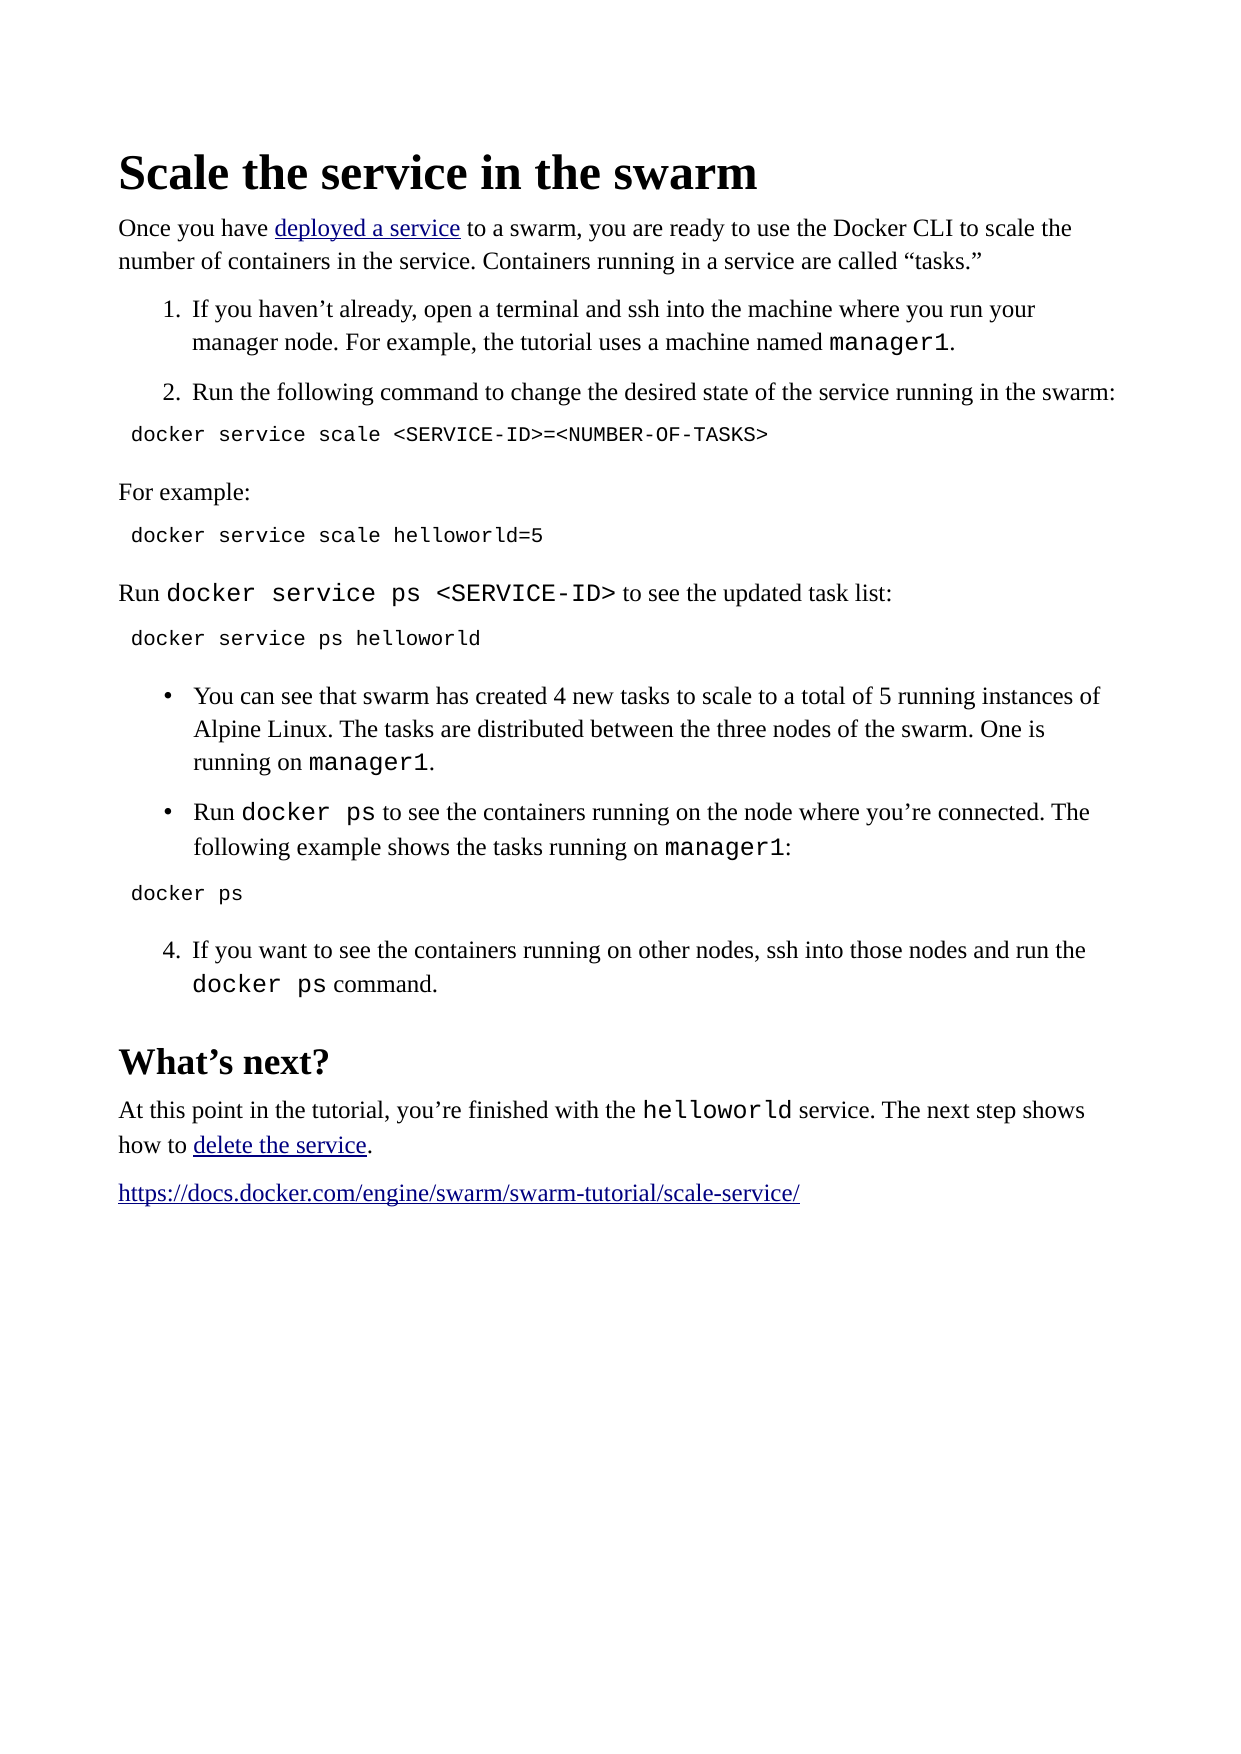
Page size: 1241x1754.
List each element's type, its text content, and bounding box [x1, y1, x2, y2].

text docker ps [118, 882, 1122, 906]
text docker service scale helloworld=5 [118, 525, 1122, 549]
list Run docker ps to see the containers running on the node where you’re connected. The following example shows the tasks running on manager1: [164, 797, 1122, 863]
list You can see that swarm has created 4 new tasks to scale to a total of 5 running instances of Alpine Linux. The tasks are distributed between the three nodes of the swarm. One is running on manager1. [164, 681, 1122, 778]
subtitle Scale the service in the swarm [118, 143, 1122, 201]
list If you want to see the containers running on other nodes, ssh into those nodes and run the docker ps command. [162, 936, 1122, 999]
list Run the following command to change the desired state of the service running in the swarm: [162, 377, 1122, 406]
list If you haven’t already, open a terminal and ssh into the machine where you run your manager node. For example, the tutorial uses a machine named manager1. [162, 294, 1122, 358]
text At this point in the tutorial, you’re finished with the helloworld service. The next step shows how to delete the service. [118, 1095, 1122, 1159]
text docker service ps helloworld [118, 628, 1122, 652]
text https://docs.docker.com/engine/swarm/swarm-tutorial/scale-service/ [118, 1178, 1122, 1207]
text Run docker service ps <SERVICE-ID> to see the updated task list: [118, 578, 1122, 609]
subtitle What’s next? [118, 1039, 1122, 1083]
text Once you have deployed a service to a swarm, you are ready to use the Docker CLI to scale the number of containers in the service. Containers running in a service are called “tasks.” [118, 213, 1122, 275]
text For example: [118, 477, 1122, 506]
text docker service scale <SERVICE-ID>=<NUMBER-OF-TASKS> [118, 424, 1122, 448]
